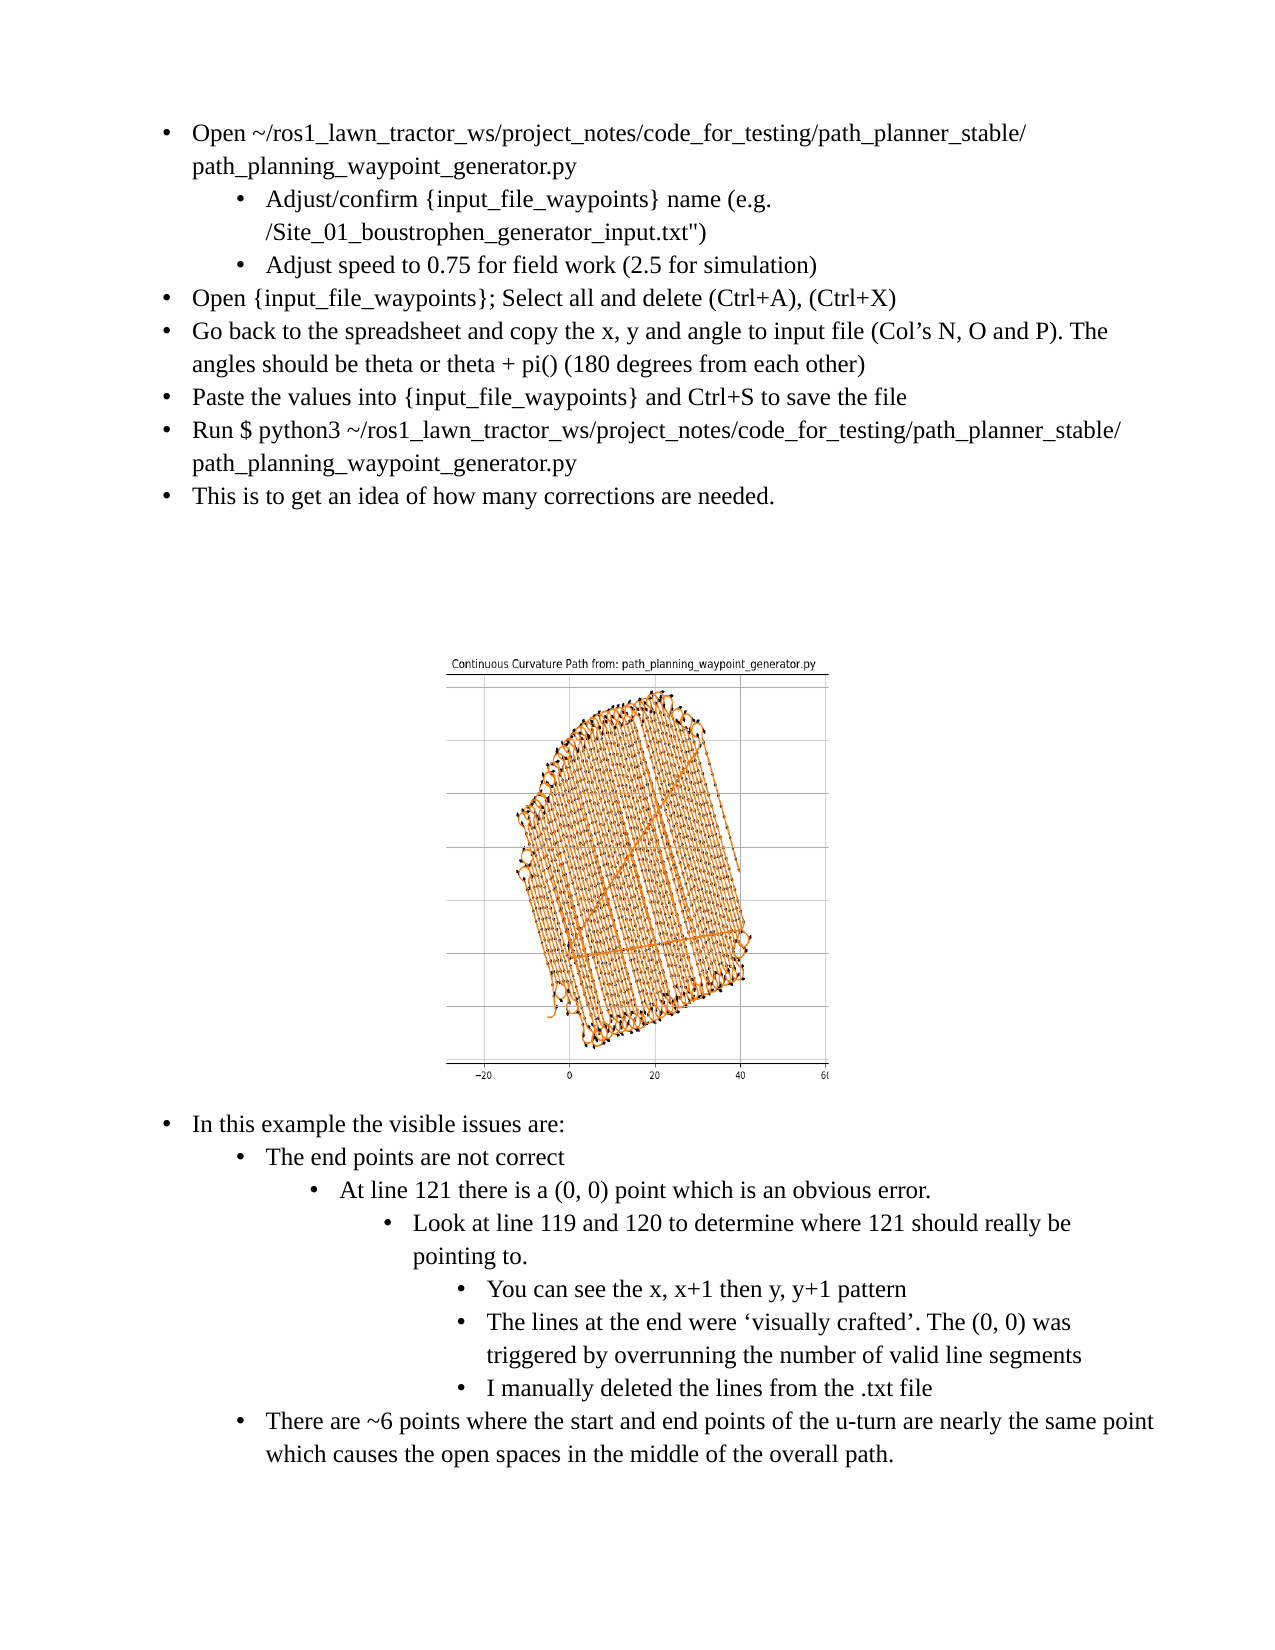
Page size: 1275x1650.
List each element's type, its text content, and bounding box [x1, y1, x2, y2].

picture [446, 646, 829, 1087]
list Paste the values into {input_file_waypoints} and Ctrl+S to save the file [162, 382, 1157, 411]
list Go back to the spreadsheet and copy the x, y and angle to input file (Col’s N, O and P). The angles should be theta or theta + pi() (180 degrees from each other) [162, 316, 1157, 378]
list In this example the visible issues are: [162, 1109, 1157, 1137]
list The lines at the end were ‘visually crafted’. The (0, 0) was triggered by overrunning the number of valid line segments [457, 1307, 1157, 1369]
list There are ~6 points where the start and end points of the u-turn are nearly the same point which causes the open spaces in the middle of the overall path. [236, 1406, 1157, 1468]
list Open {input_file_waypoints}; Select all and delete (Ctrl+A), (Ctrl+X) [162, 283, 1157, 312]
list The end points are not correct [236, 1142, 1157, 1171]
list You can see the x, x+1 then y, y+1 pattern [457, 1274, 1157, 1303]
list This is to get an idea of how many corrections are needed. [162, 481, 1157, 510]
list Open ~/ros1_lawn_tractor_ws/project_notes/code_for_testing/path_planner_stable/path_planning_waypoint_generator.py [162, 118, 1157, 180]
list Adjust/confirm {input_file_waypoints} name (e.g. /Site_01_boustrophen_generator_input.txt") [236, 184, 1157, 246]
list Look at line 119 and 120 to determine where 121 should really be pointing to. [383, 1208, 1157, 1269]
list Run $ python3 ~/ros1_lawn_tractor_ws/project_notes/code_for_testing/path_planner_stable/path_planning_waypoint_generator.py [162, 415, 1157, 477]
list I manually deleted the lines from the .txt file [457, 1373, 1157, 1402]
list Adjust speed to 0.75 for field work (2.5 for simulation) [236, 250, 1157, 279]
list At line 121 there is a (0, 0) point which is an obvious error. [309, 1175, 1157, 1203]
